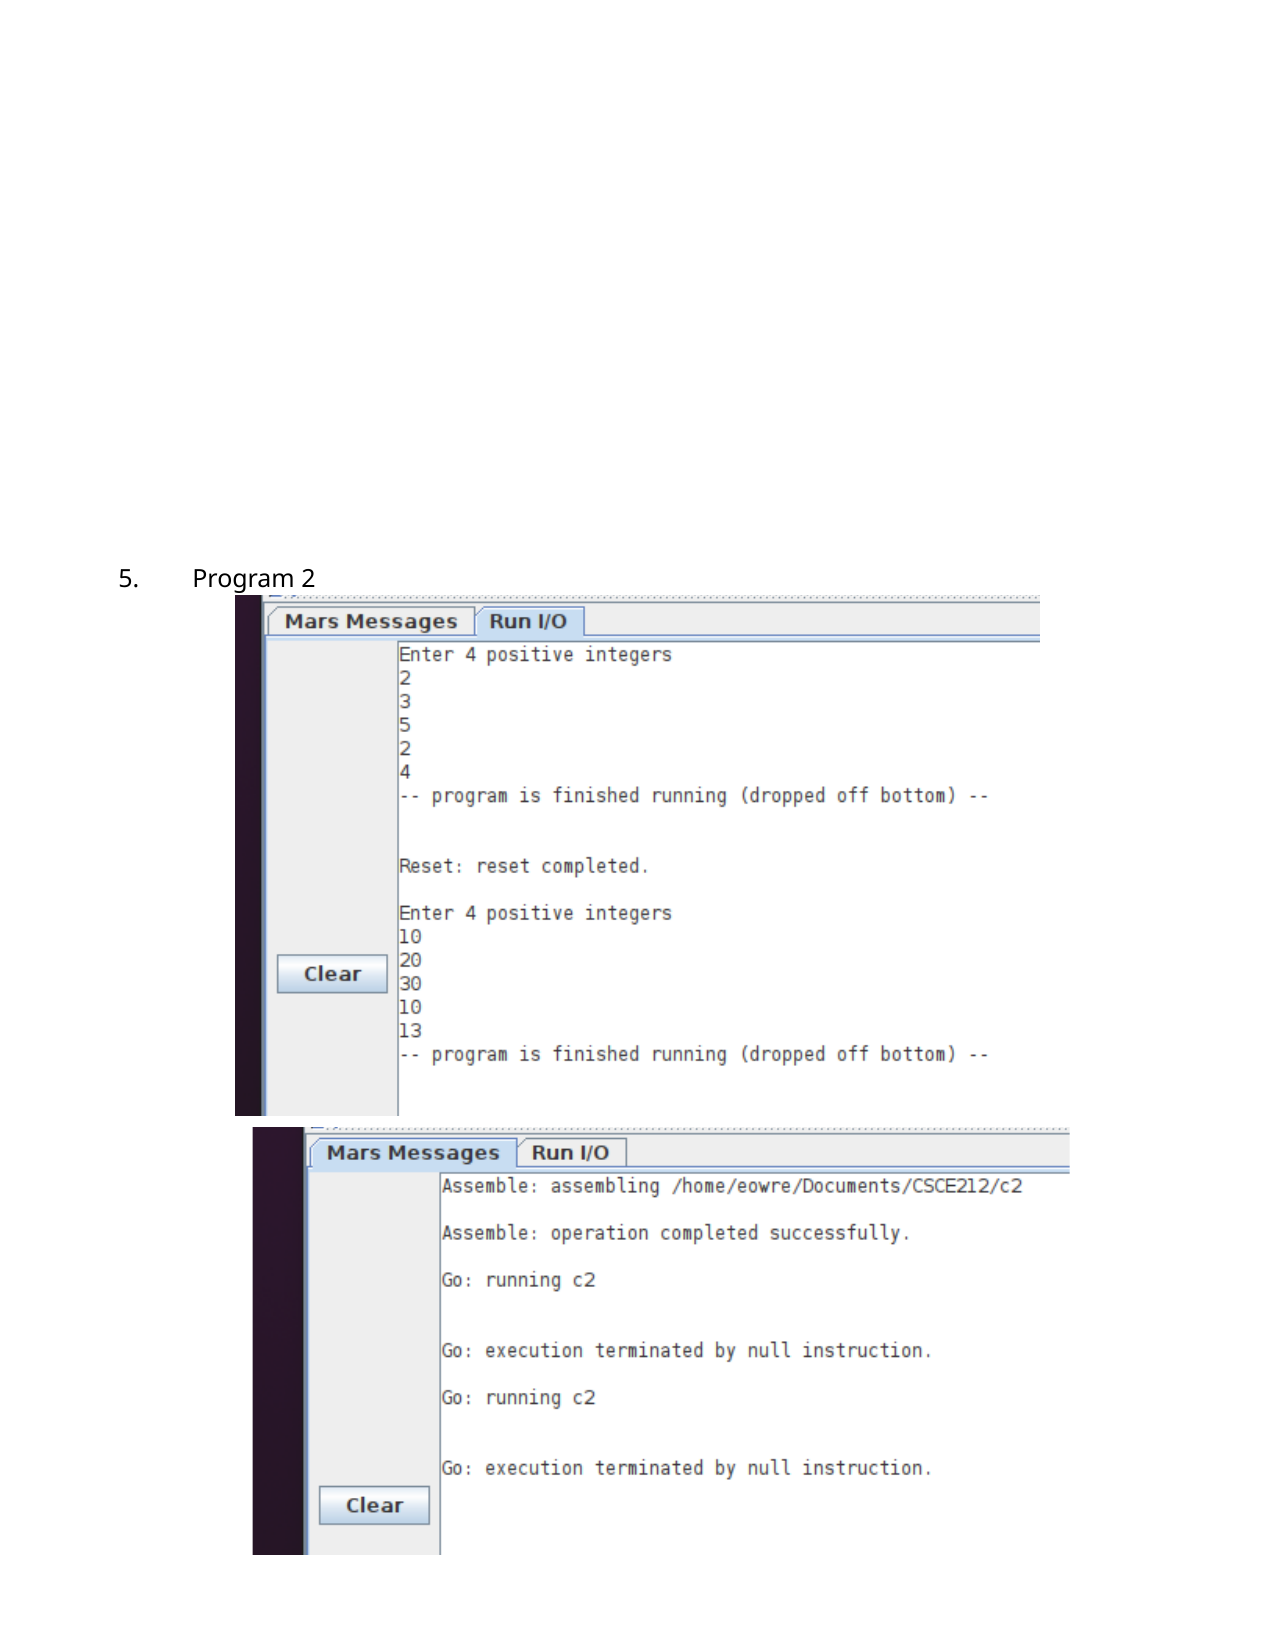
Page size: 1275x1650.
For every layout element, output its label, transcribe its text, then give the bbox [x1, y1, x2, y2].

text 5. Program 2 [118, 561, 1157, 595]
picture [235, 595, 1040, 1116]
picture [252, 1127, 1070, 1555]
